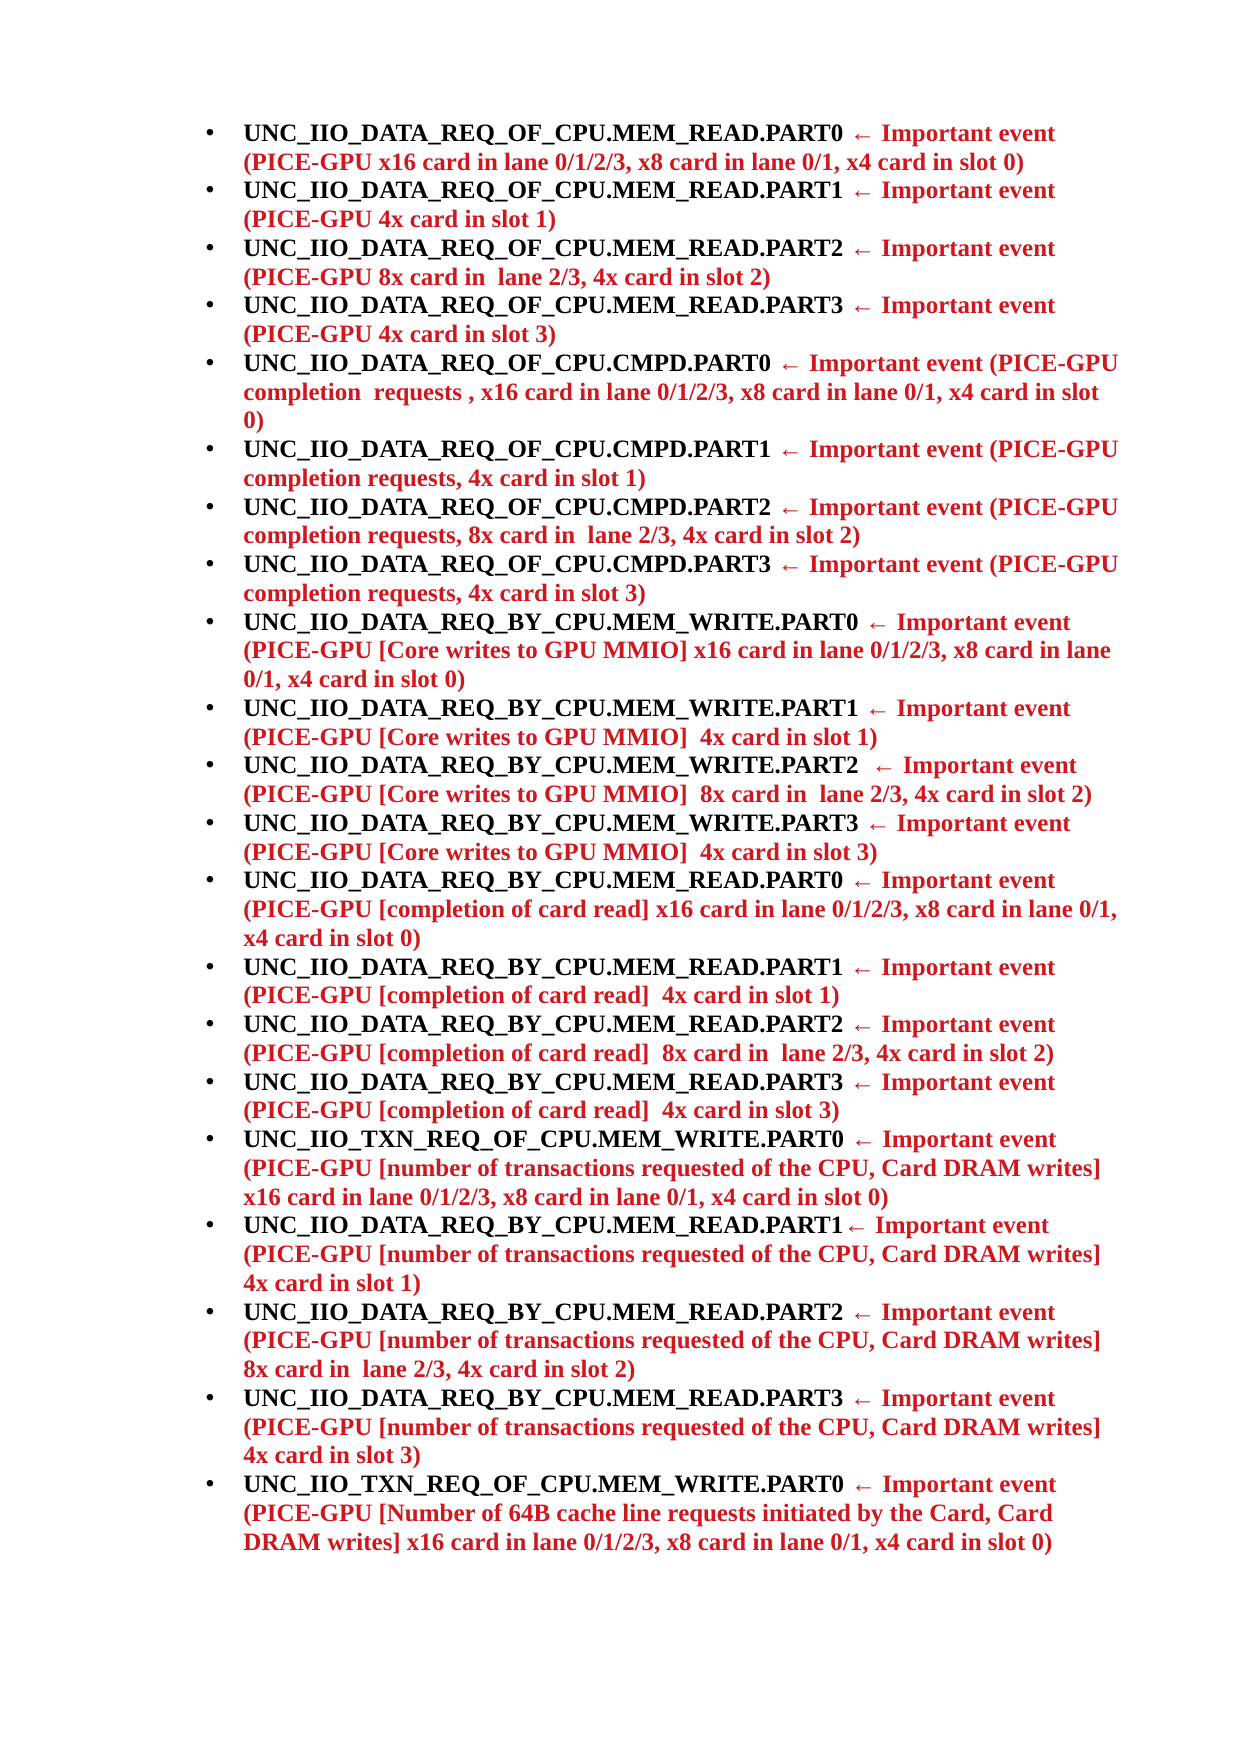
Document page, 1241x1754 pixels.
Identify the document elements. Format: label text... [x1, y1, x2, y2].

list UNC_IIO_DATA_REQ_OF_CPU.MEM_READ.PART3 ← Important event (PICE-GPU 4x card in slot 3) [206, 291, 1122, 348]
list UNC_IIO_DATA_REQ_OF_CPU.CMPD.PART3 ← Important event (PICE-GPU completion requests, 4x card in slot 3) [206, 549, 1122, 607]
list UNC_IIO_DATA_REQ_OF_CPU.MEM_READ.PART0 ← Important event (PICE-GPU x16 card in lane 0/1/2/3, x8 card in lane 0/1, x4 card in slot 0) [206, 118, 1122, 176]
list UNC_IIO_DATA_REQ_BY_CPU.MEM_READ.PART3 ← Important event (PICE-GPU [completion of card read] 4x card in slot 3) [206, 1067, 1122, 1124]
list UNC_IIO_DATA_REQ_BY_CPU.MEM_READ.PART3 ← Important event (PICE-GPU [number of transactions requested of the CPU, Card DRAM writes] 4x card in slot 3) [206, 1383, 1122, 1469]
list UNC_IIO_DATA_REQ_BY_CPU.MEM_READ.PART0 ← Important event (PICE-GPU [completion of card read] x16 card in lane 0/1/2/3, x8 card in lane 0/1, x4 card in slot 0) [206, 866, 1122, 952]
list UNC_IIO_DATA_REQ_BY_CPU.MEM_WRITE.PART3 ← Important event (PICE-GPU [Core writes to GPU MMIO] 4x card in slot 3) [206, 808, 1122, 866]
list UNC_IIO_DATA_REQ_BY_CPU.MEM_WRITE.PART2 ← Important event (PICE-GPU [Core writes to GPU MMIO] 8x card in lane 2/3, 4x card in slot 2) [206, 751, 1122, 808]
list UNC_IIO_DATA_REQ_OF_CPU.CMPD.PART0 ← Important event (PICE-GPU completion requests , x16 card in lane 0/1/2/3, x8 card in lane 0/1, x4 card in slot 0) [206, 348, 1122, 434]
list UNC_IIO_DATA_REQ_BY_CPU.MEM_READ.PART2 ← Important event (PICE-GPU [number of transactions requested of the CPU, Card DRAM writes] 8x card in lane 2/3, 4x card in slot 2) [206, 1297, 1122, 1383]
list UNC_IIO_DATA_REQ_BY_CPU.MEM_READ.PART2 ← Important event (PICE-GPU [completion of card read] 8x card in lane 2/3, 4x card in slot 2) [206, 1009, 1122, 1067]
list UNC_IIO_DATA_REQ_BY_CPU.MEM_WRITE.PART0 ← Important event (PICE-GPU [Core writes to GPU MMIO] x16 card in lane 0/1/2/3, x8 card in lane 0/1, x4 card in slot 0) [206, 607, 1122, 693]
list UNC_IIO_DATA_REQ_OF_CPU.CMPD.PART1 ← Important event (PICE-GPU completion requests, 4x card in slot 1) [206, 434, 1122, 492]
list UNC_IIO_TXN_REQ_OF_CPU.MEM_WRITE.PART0 ← Important event (PICE-GPU [Number of 64B cache line requests initiated by the Card, Card DRAM writes] x16 card in lane 0/1/2/3, x8 card in lane 0/1, x4 card in slot 0) [206, 1469, 1122, 1556]
list UNC_IIO_DATA_REQ_OF_CPU.MEM_READ.PART2 ← Important event (PICE-GPU 8x card in lane 2/3, 4x card in slot 2) [206, 233, 1122, 291]
list UNC_IIO_DATA_REQ_OF_CPU.MEM_READ.PART1 ← Important event (PICE-GPU 4x card in slot 1) [206, 176, 1122, 233]
list UNC_IIO_DATA_REQ_BY_CPU.MEM_WRITE.PART1 ← Important event (PICE-GPU [Core writes to GPU MMIO] 4x card in slot 1) [206, 693, 1122, 751]
list UNC_IIO_DATA_REQ_BY_CPU.MEM_READ.PART1 ← Important event (PICE-GPU [completion of card read] 4x card in slot 1) [206, 952, 1122, 1009]
list UNC_IIO_DATA_REQ_OF_CPU.CMPD.PART2 ← Important event (PICE-GPU completion requests, 8x card in lane 2/3, 4x card in slot 2) [206, 492, 1122, 549]
list UNC_IIO_DATA_REQ_BY_CPU.MEM_READ.PART1← Important event (PICE-GPU [number of transactions requested of the CPU, Card DRAM writes] 4x card in slot 1) [206, 1211, 1122, 1297]
list UNC_IIO_TXN_REQ_OF_CPU.MEM_WRITE.PART0 ← Important event (PICE-GPU [number of transactions requested of the CPU, Card DRAM writes] x16 card in lane 0/1/2/3, x8 card in lane 0/1, x4 card in slot 0) [206, 1124, 1122, 1211]
